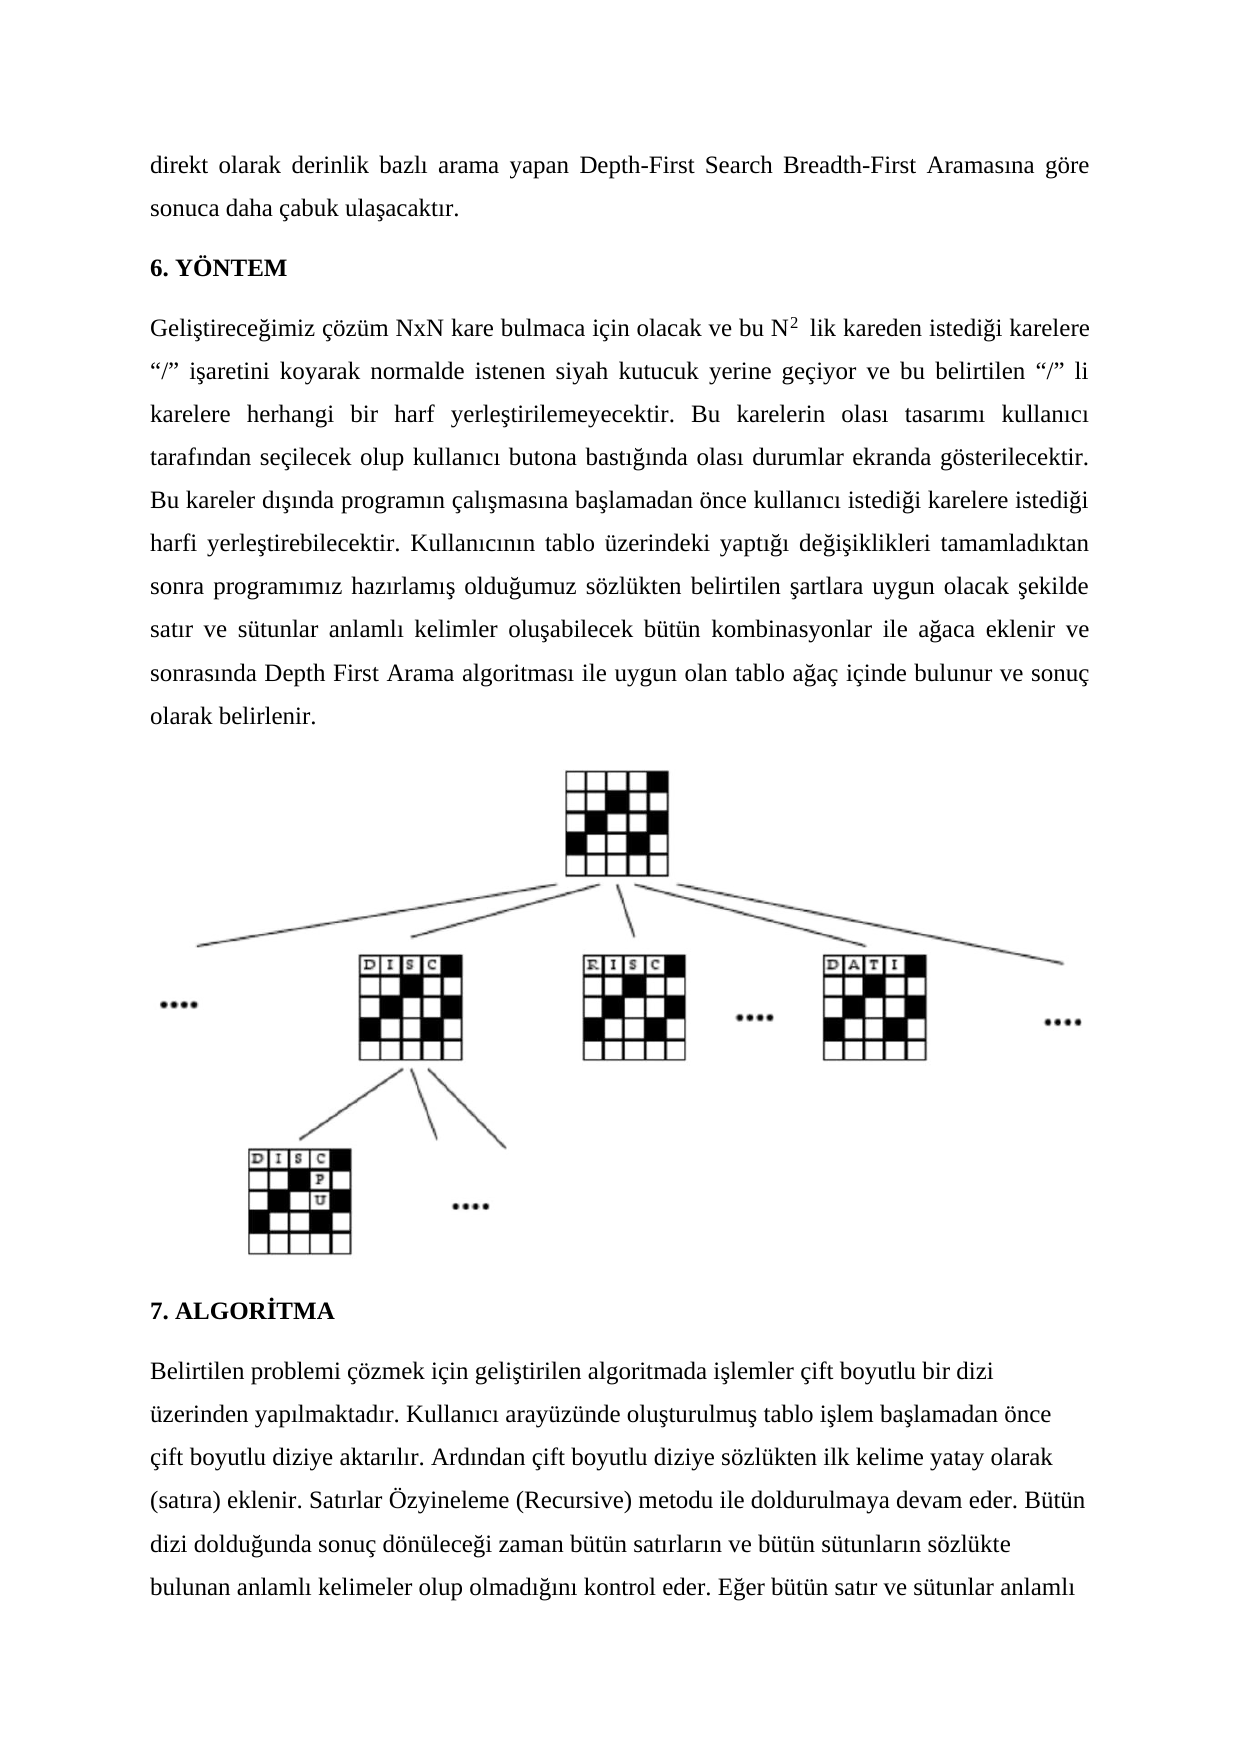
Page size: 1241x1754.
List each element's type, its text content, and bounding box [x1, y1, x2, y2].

text direkt olarak derinlik bazlı arama yapan Depth-First Search Breadth-First Aramasına göre sonuca daha çabuk ulaşacaktır. [150, 150, 1090, 222]
text 6. YÖNTEM [150, 253, 1090, 282]
text 7. ALGORİTMA [150, 1296, 1090, 1325]
text Geliştireceğimiz çözüm NxN kare bulmaca için olacak ve bu N2 lik kareden istediği karelere “/” işaretini koyarak normalde istenen siyah kutucuk yerine geçiyor ve bu belirtilen “/” li karelere herhangi bir harf yerleştirilemeyecektir. Bu karelerin olası tasarımı kullanıcı tarafından seçilecek olup kullanıcı butona bastığında olası durumlar ekranda gösterilecektir. Bu kareler dışında programın çalışmasına başlamadan önce kullanıcı istediği karelere istediği harfi yerleştirebilecektir. Kullanıcının tablo üzerindeki yaptığı değişiklikleri tamamladıktan sonra programımız hazırlamış olduğumuz sözlükten belirtilen şartlara uygun olacak şekilde satır ve sütunlar anlamlı kelimler oluşabilecek bütün kombinasyonlar ile ağaca eklenir ve sonrasında Depth First Arama algoritması ile uygun olan tablo ağaç içinde bulunur ve sonuç olarak belirlenir. [150, 313, 1090, 729]
text Belirtilen problemi çözmek için geliştirilen algoritmada işlemler çift boyutlu bir dizi üzerinden yapılmaktadır. Kullanıcı arayüzünde oluşturulmuş tablo işlem başlamadan önce çift boyutlu diziye aktarılır. Ardından çift boyutlu diziye sözlükten ilk kelime yatay olarak (satıra) eklenir. Satırlar Özyineleme (Recursive) metodu ile doldurulmaya devam eder. Bütün dizi dolduğunda sonuç dönüleceği zaman bütün satırların ve bütün sütunların sözlükte bulunan anlamlı kelimeler olup olmadığını kontrol eder. Eğer bütün satır ve sütunlar anlamlı [150, 1356, 1090, 1601]
